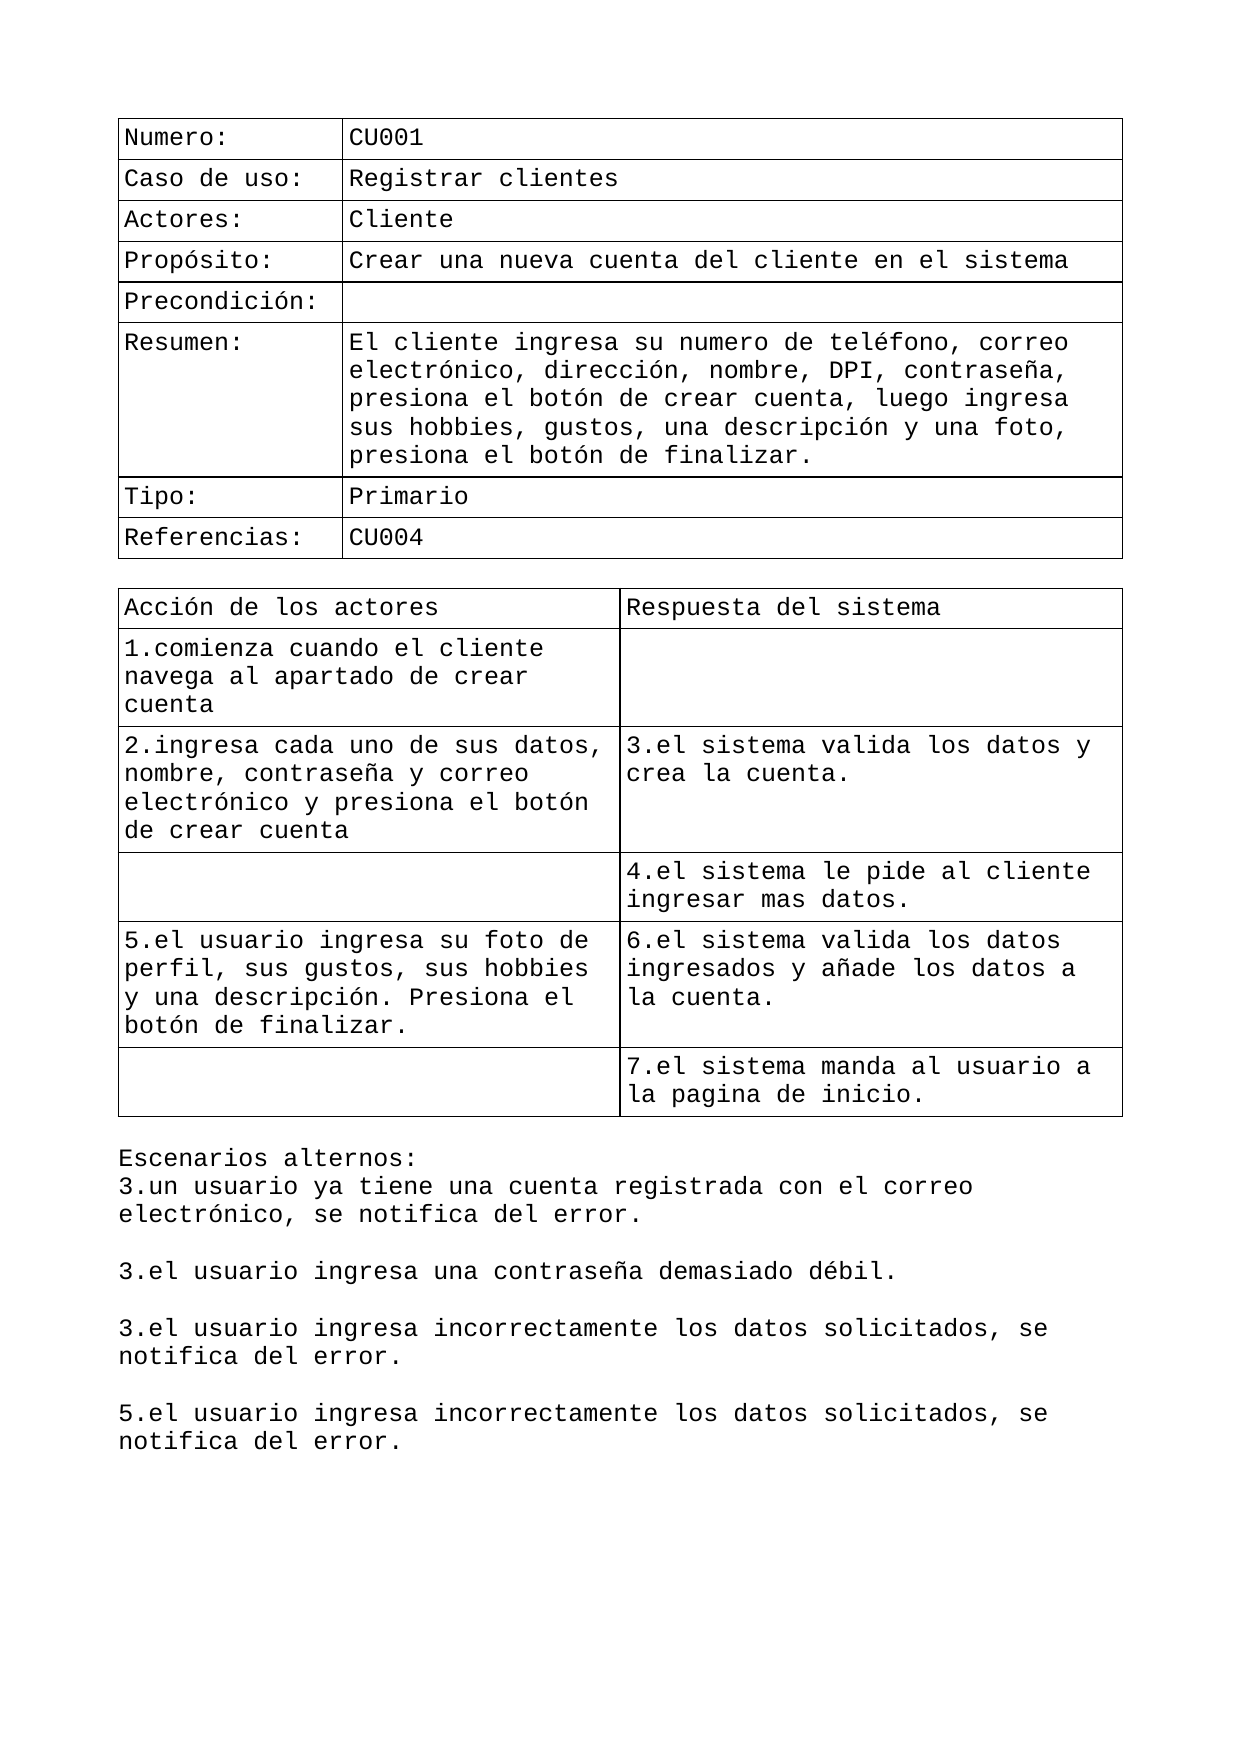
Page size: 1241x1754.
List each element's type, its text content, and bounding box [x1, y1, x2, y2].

table_cell Precondición: [119, 283, 342, 322]
table_cell Caso de uso: [119, 160, 342, 200]
table_cell 5.el usuario ingresa su foto de perfil, sus gustos, sus hobbies y una descripción. Presiona el botón de finalizar. [119, 922, 619, 1047]
table_cell Actores: [119, 201, 342, 241]
table_cell Propósito: [119, 242, 342, 281]
text Escenarios alternos: [118, 1145, 1122, 1173]
table_cell Referencias: [119, 518, 342, 558]
table_header Respuesta del sistema [621, 589, 1122, 628]
table_header Acción de los actores [119, 589, 619, 628]
table_cell 7.el sistema manda al usuario a la pagina de inicio. [621, 1048, 1122, 1116]
table_cell 3.el sistema valida los datos y crea la cuenta. [621, 727, 1122, 852]
table_cell [119, 853, 619, 921]
table_cell Cliente [343, 201, 1122, 241]
text 3.el usuario ingresa incorrectamente los datos solicitados, se notifica del error. [118, 1315, 1122, 1372]
table_cell [119, 1048, 619, 1116]
table_header Numero: [119, 119, 342, 159]
table_cell CU004 [343, 518, 1122, 558]
text 3.un usuario ya tiene una cuenta registrada con el correo electrónico, se notifica del error. [118, 1173, 1122, 1230]
table_cell Tipo: [119, 478, 342, 517]
table_header CU001 [343, 119, 1122, 159]
text 3.el usuario ingresa una contraseña demasiado débil. [118, 1258, 1122, 1287]
text 5.el usuario ingresa incorrectamente los datos solicitados, se notifica del error. [118, 1400, 1122, 1457]
table_cell 1.comienza cuando el cliente navega al apartado de crear cuenta [119, 629, 619, 726]
table_cell El cliente ingresa su numero de teléfono, correo electrónico, dirección, nombre, DPI, contraseña, presiona el botón de crear cuenta, luego ingresa sus hobbies, gustos, una descripción y una foto, presiona el botón de finalizar. [343, 323, 1122, 476]
table_cell Registrar clientes [343, 160, 1122, 200]
table_cell Primario [343, 478, 1122, 517]
table_cell Resumen: [119, 323, 342, 476]
table_cell [343, 283, 1122, 322]
table_cell 4.el sistema le pide al cliente ingresar mas datos. [621, 853, 1122, 921]
table_cell [621, 629, 1122, 726]
table_cell 2.ingresa cada uno de sus datos, nombre, contraseña y correo electrónico y presiona el botón de crear cuenta [119, 727, 619, 852]
table_cell 6.el sistema valida los datos ingresados y añade los datos a la cuenta. [621, 922, 1122, 1047]
table_cell Crear una nueva cuenta del cliente en el sistema [343, 242, 1122, 281]
